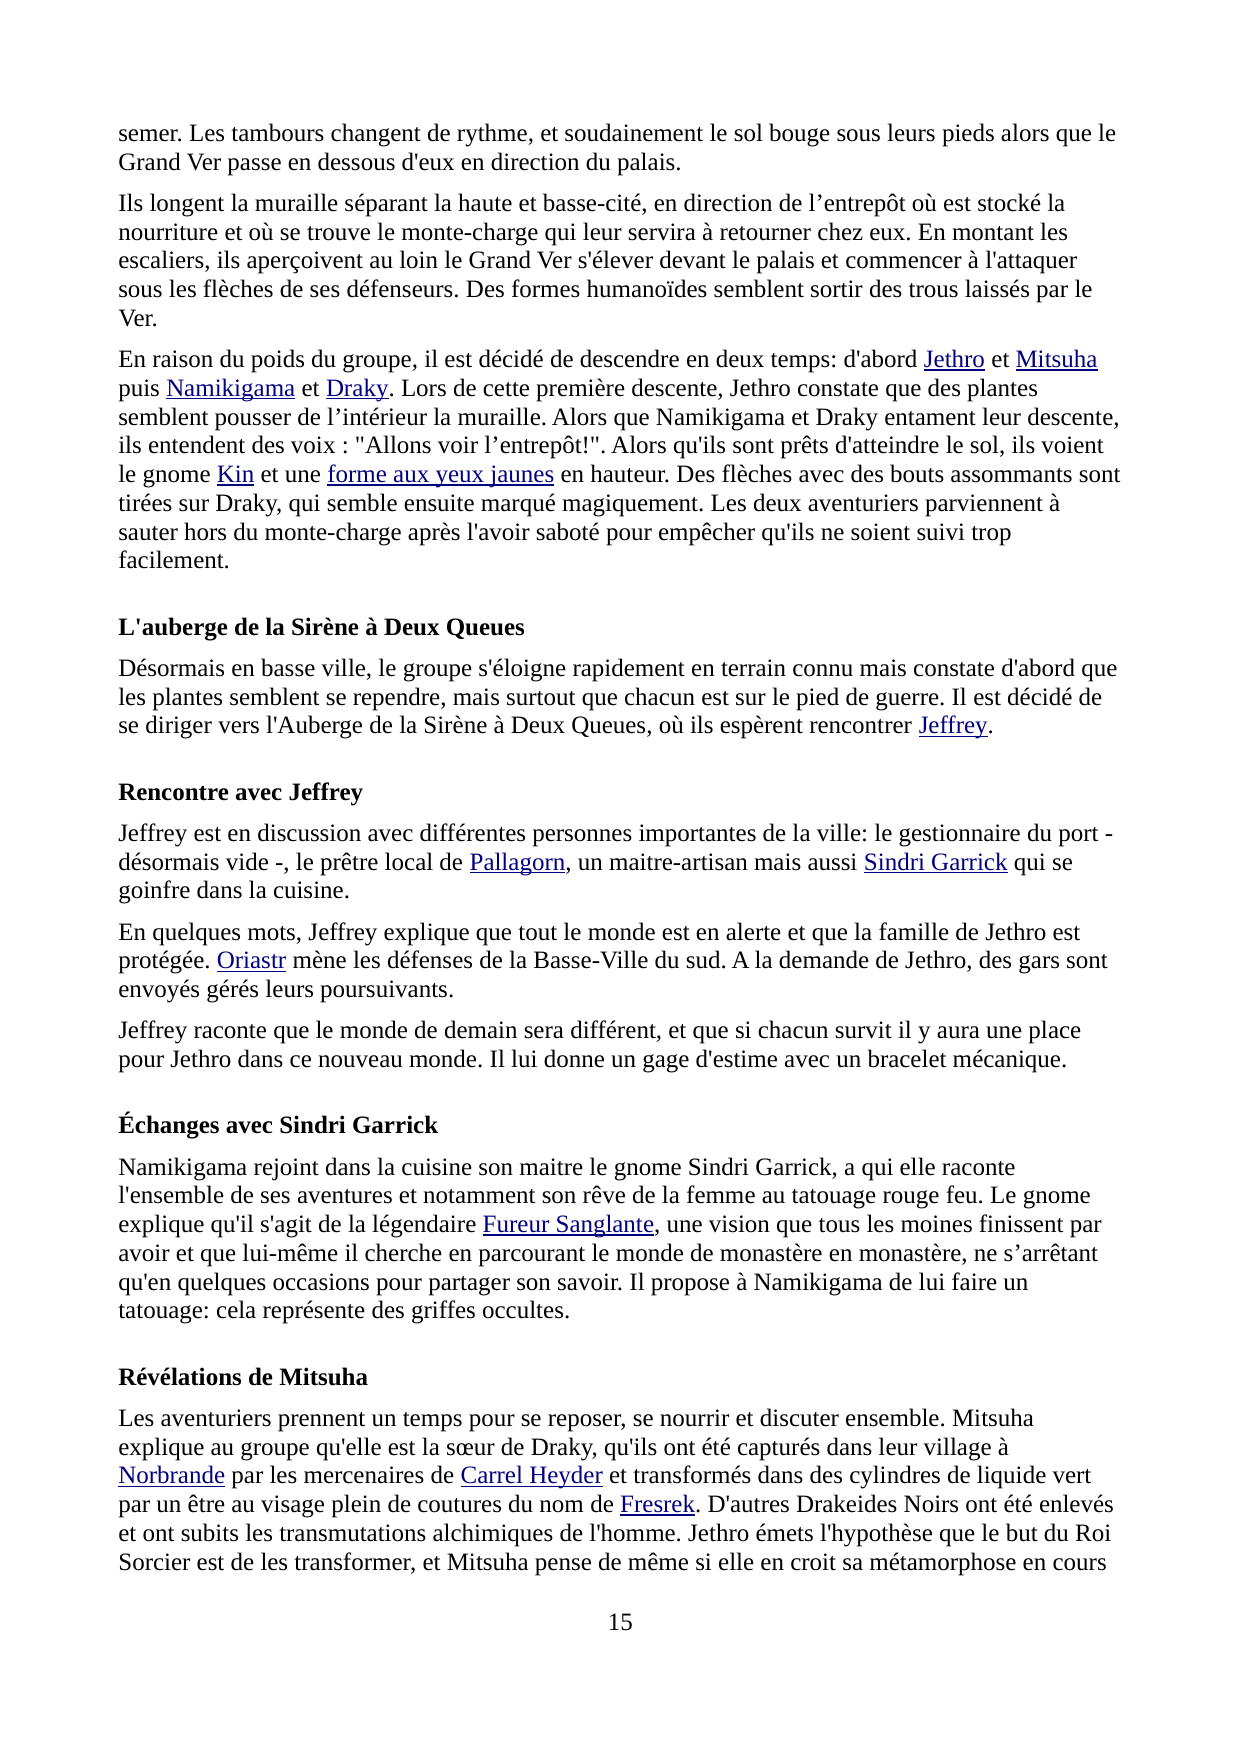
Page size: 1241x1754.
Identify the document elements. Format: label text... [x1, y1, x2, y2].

text Désormais en basse ville, le groupe s'éloigne rapidement en terrain connu mais constate d'abord que les plantes semblent se rependre, mais surtout que chacun est sur le pied de guerre. Il est décidé de se diriger vers l'Auberge de la Sirène à Deux Queues, où ils espèrent rencontrer Jeffrey. [118, 653, 1122, 739]
text En raison du poids du groupe, il est décidé de descendre en deux temps: d'abord Jethro et Mitsuha puis Namikigama et Draky. Lors de cette première descente, Jethro constate que des plantes semblent pousser de l’intérieur la muraille. Alors que Namikigama et Draky entament leur descente, ils entendent des voix : "Allons voir l’entrepôt!". Alors qu'ils sont prêts d'atteindre le sol, ils voient le gnome Kin et une forme aux yeux jaunes en hauteur. Des flèches avec des bouts assommants sont tirées sur Draky, qui semble ensuite marqué magiquement. Les deux aventuriers parviennent à sauter hors du monte-charge après l'avoir saboté pour empêcher qu'ils ne soient suivi trop facilement. [118, 344, 1122, 574]
text Ils longent la muraille séparant la haute et basse-cité, en direction de l’entrepôt où est stocké la nourriture et où se trouve le monte-charge qui leur servira à retourner chez eux. En montant les escaliers, ils aperçoivent au loin le Grand Ver s'élever devant le palais et commencer à l'attaquer sous les flèches de ses défenseurs. Des formes humanoïdes semblent sortir des trous laissés par le Ver. [118, 188, 1122, 332]
text En quelques mots, Jeffrey explique que tout le monde est en alerte et que la famille de Jethro est protégée. Oriastr mène les défenses de la Basse-Ville du sud. A la demande de Jethro, des gars sont envoyés gérés leurs poursuivants. [118, 917, 1122, 1003]
text Jeffrey est en discussion avec différentes personnes importantes de la ville: le gestionnaire du port - désormais vide -, le prêtre local de Pallagorn, un maitre-artisan mais aussi Sindri Garrick qui se goinfre dans la cuisine. [118, 818, 1122, 904]
text Namikigama rejoint dans la cuisine son maitre le gnome Sindri Garrick, a qui elle raconte l'ensemble de ses aventures et notamment son rêve de la femme au tatouage rouge feu. Le gnome explique qu'il s'agit de la légendaire Fureur Sanglante, une vision que tous les moines finissent par avoir et que lui-même il cherche en parcourant le monde de monastère en monastère, ne s’arrêtant qu'en quelques occasions pour partager son savoir. Il propose à Namikigama de lui faire un tatouage: cela représente des griffes occultes. [118, 1152, 1122, 1324]
text semer. Les tambours changent de rythme, et soudainement le sol bouge sous leurs pieds alors que le Grand Ver passe en dessous d'eux en direction du palais. [118, 118, 1122, 176]
text Jeffrey raconte que le monde de demain sera différent, et que si chacun survit il y aura une place pour Jethro dans ce nouveau monde. Il lui donne un gage d'estime avec un bracelet mécanique. [118, 1016, 1122, 1073]
text Les aventuriers prennent un temps pour se reposer, se nourrir et discuter ensemble. Mitsuha explique au groupe qu'elle est la sœur de Draky, qu'ils ont été capturés dans leur village à Norbrande par les mercenaires de Carrel Heyder et transformés dans des cylindres de liquide vert par un être au visage plein de coutures du nom de Fresrek. D'autres Drakeides Noirs ont été enlevés et ont subits les transmutations alchimiques de l'homme. Jethro émets l'hypothèse que le but du Roi Sorcier est de les transformer, et Mitsuha pense de même si elle en croit sa métamorphose en cours [118, 1403, 1122, 1576]
subtitle Échanges avec Sindri Garrick [118, 1111, 1122, 1139]
subtitle L'auberge de la Sirène à Deux Queues [118, 612, 1122, 641]
subtitle Révélations de Mitsuha [118, 1362, 1122, 1391]
subtitle Rencontre avec Jeffrey [118, 777, 1122, 806]
